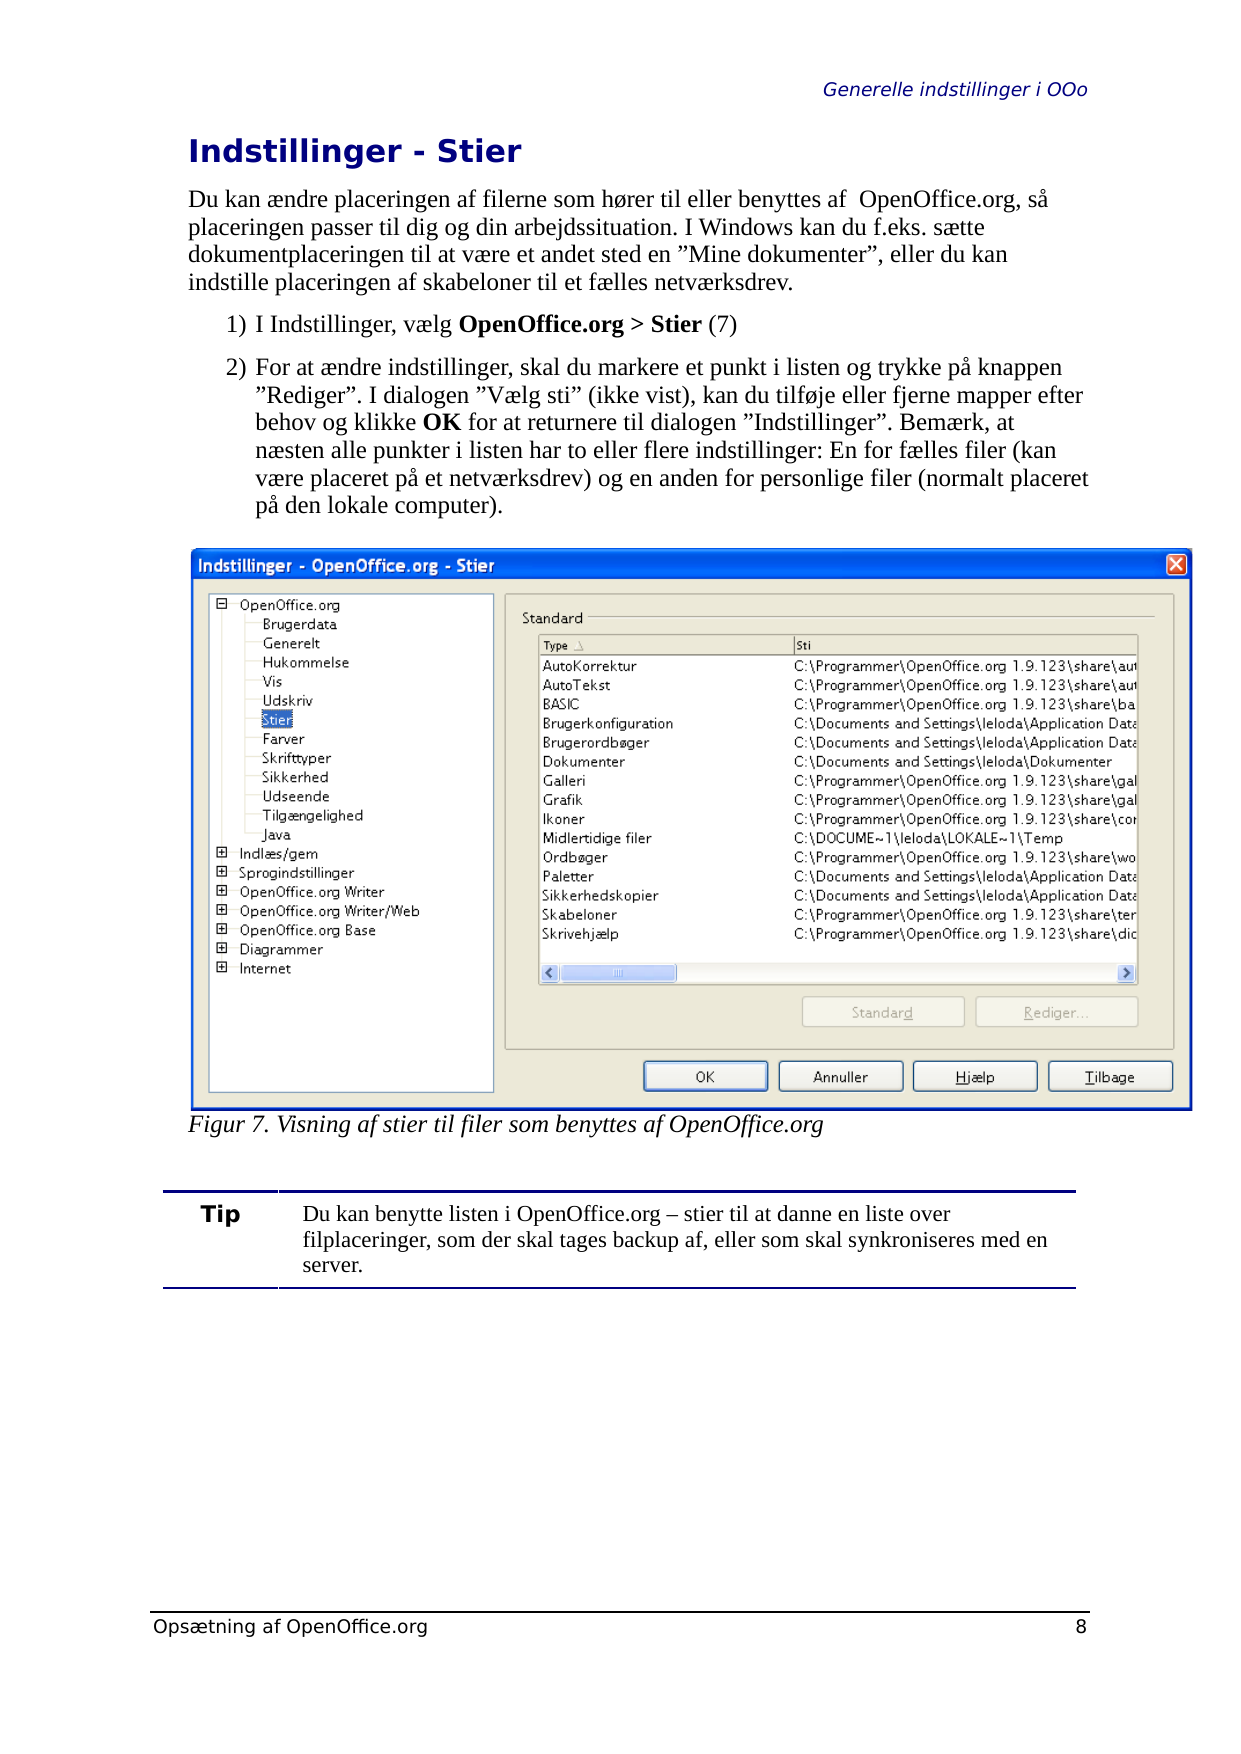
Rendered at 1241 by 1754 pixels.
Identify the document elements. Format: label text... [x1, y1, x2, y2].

table_header Du kan benytte listen i OpenOffice.org – stier til at danne en liste over filplaceringer, som der skal tages backup af, eller som skal synkroniseres med en server. [279, 1193, 1076, 1287]
text Du kan ændre placeringen af filerne som hører til eller benyttes af OpenOffice.org, så placeringen passer til dig og din arbejdssituation. I Windows kan du f.eks. sætte dokumentplaceringen til at være et andet sted en ”Mine dokumenter”, eller du kan indstille placeringen af skabeloner til et fælles netværksdrev. [188, 185, 1090, 296]
text Figur 7. Visning af stier til filer som benyttes af OpenOffice.org [188, 549, 1193, 1138]
subtitle Indstillinger - Stier [188, 134, 1090, 170]
list For at ændre indstillinger, skal du markere et punkt i listen og trykke på knappen ”Rediger”. I dialogen ”Vælg sti” (ikke vist), kan du tilføje eller fjerne mapper efter behov og klikke OK for at returnere til dialogen ”Indstillinger”. Bemærk, at næsten alle punkter i listen har to eller flere indstillinger: En for fælles filer (kan være placeret på et netværksdrev) og en anden for personlige filer (normalt placeret på den lokale computer). [226, 353, 1090, 519]
list I Indstillinger, vælg OpenOffice.org > Stier (Figur 7) [226, 311, 1090, 338]
picture [190, 548, 1193, 1111]
table_header Tip [163, 1193, 278, 1287]
